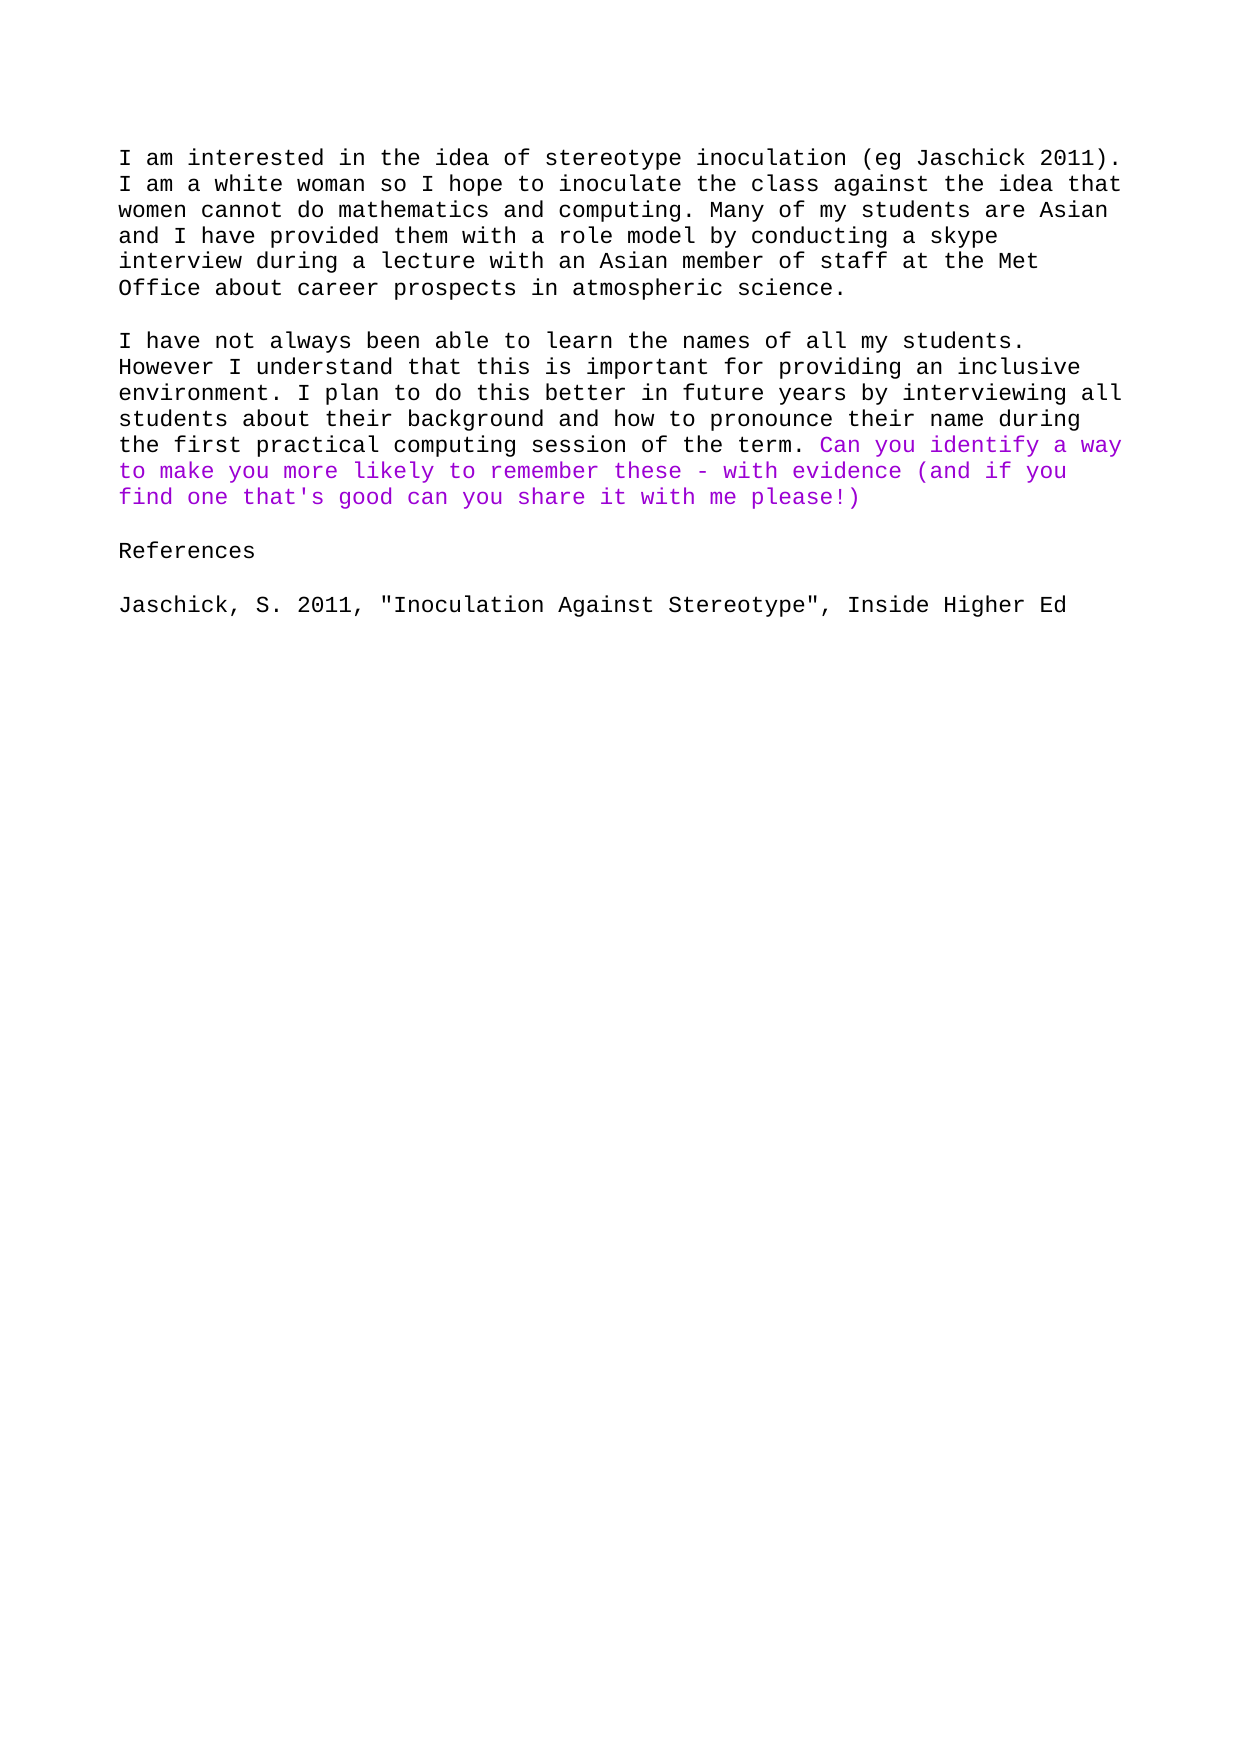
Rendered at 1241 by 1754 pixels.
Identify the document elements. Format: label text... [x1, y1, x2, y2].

text Jaschick, S. 2011, "Inoculation Against Stereotype", Inside Higher Ed [118, 593, 1122, 619]
text References [118, 539, 1122, 565]
text I am interested in the idea of stereotype inoculation (eg Jaschick 2011). I am a white woman so I hope to inoculate the class against the idea that women cannot do mathematics and computing. Many of my students are Asian and I have provided them with a role model by conducting a skype interview during a lecture with an Asian member of staff at the Met Office about career prospects in atmospheric science. [118, 146, 1122, 302]
text I have not always been able to learn the names of all my students. However I understand that this is important for providing an inclusive environment. I plan to do this better in future years by interviewing all students about their background and how to pronounce their name during the first practical computing session of the term. Can you identify a way to make you more likely to remember these - with evidence (and if you find one that's good can you share it with me please!) [118, 330, 1122, 511]
